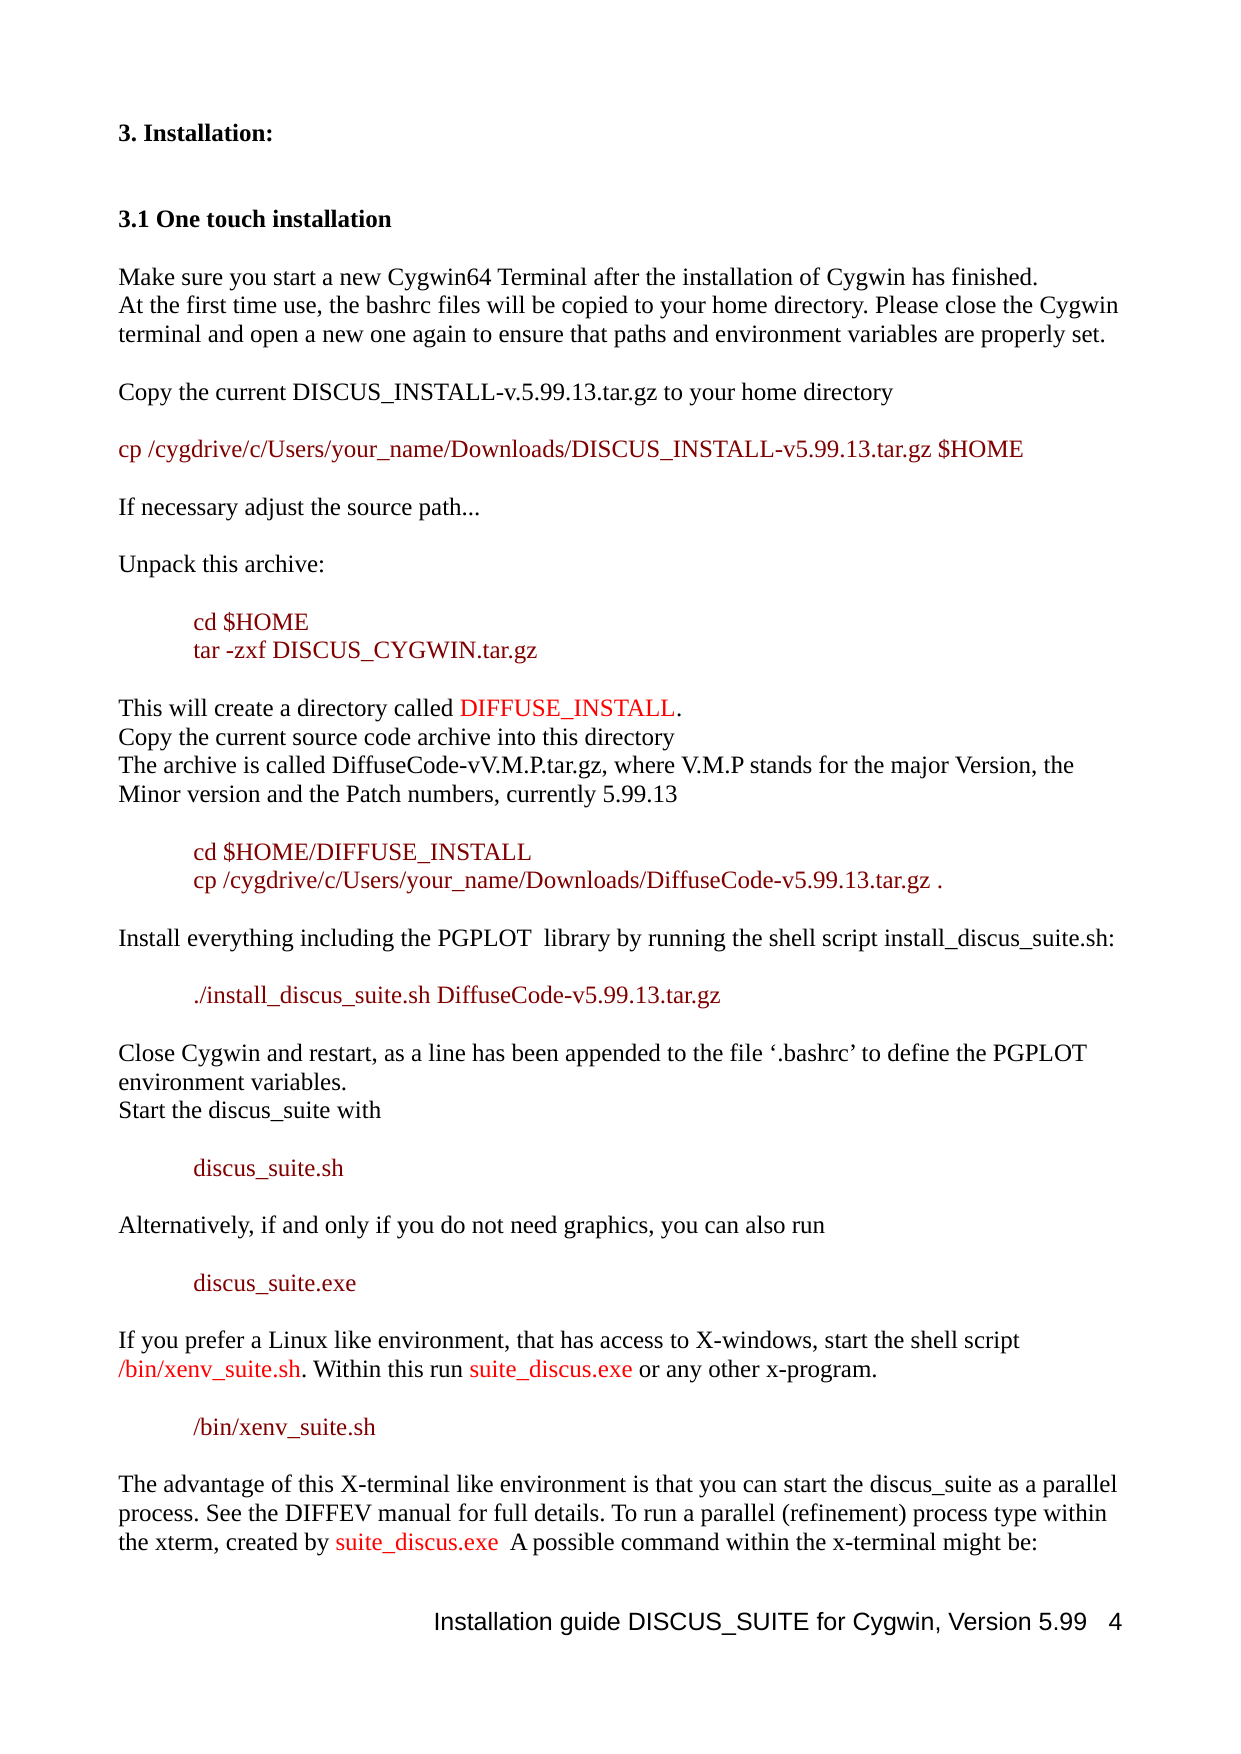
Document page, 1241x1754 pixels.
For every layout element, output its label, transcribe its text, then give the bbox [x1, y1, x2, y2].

text cd $HOME/DIFFUSE_INSTALL [118, 837, 1122, 866]
text discus_suite.exe [118, 1268, 1122, 1297]
text At the first time use, the bashrc files will be copied to your home directory. Please close the Cygwin terminal and open a new one again to ensure that paths and environment variables are properly set. [118, 291, 1122, 348]
text Copy the current DISCUS_INSTALL-v.5.99.13.tar.gz to your home directory [118, 377, 1122, 406]
text Start the discus_suite with [118, 1096, 1122, 1124]
text This will create a directory called DIFFUSE_INSTALL. [118, 693, 1122, 722]
text Alternatively, if and only if you do not need graphics, you can also run [118, 1211, 1122, 1239]
text Copy the current source code archive into this directory [118, 722, 1122, 751]
text Close Cygwin and restart, as a line has been appended to the file ‘.bashrc’ to define the PGPLOT environment variables. [118, 1038, 1122, 1096]
text tar -zxf DISCUS_CYGWIN.tar.gz [118, 636, 1122, 664]
text If necessary adjust the source path... [118, 492, 1122, 521]
text cp /cygdrive/c/Users/your_name/Downloads/DISCUS_INSTALL-v5.99.13.tar.gz $HOME [118, 434, 1122, 463]
text 3. Installation: [118, 118, 1122, 147]
text discus_suite.sh [118, 1153, 1122, 1182]
text If you prefer a Linux like environment, that has access to X-windows, start the shell script /bin/xenv_suite.sh. Within this run suite_discus.exe or any other x-program. [118, 1326, 1122, 1383]
text ./install_discus_suite.sh DiffuseCode-v5.99.13.tar.gz [118, 981, 1122, 1009]
text cd $HOME [118, 607, 1122, 636]
text cp /cygdrive/c/Users/your_name/Downloads/DiffuseCode-v5.99.13.tar.gz . [118, 866, 1122, 894]
text /bin/xenv_suite.sh [118, 1412, 1122, 1441]
text The advantage of this X-terminal like environment is that you can start the discus_suite as a parallel process. See the DIFFEV manual for full details. To run a parallel (refinement) process type within the xterm, created by suite_discus.exe A possible command within the x-terminal might be: [118, 1469, 1122, 1556]
text The archive is called DiffuseCode-vV.M.P.tar.gz, where V.M.P stands for the major Version, the Minor version and the Patch numbers, currently 5.99.13 [118, 751, 1122, 808]
text Unpack this archive: [118, 549, 1122, 578]
text Install everything including the PGPLOT library by running the shell script install_discus_suite.sh: [118, 923, 1122, 952]
text Make sure you start a new Cygwin64 Terminal after the installation of Cygwin has finished. [118, 262, 1122, 291]
text 3.1 One touch installation [118, 204, 1122, 233]
